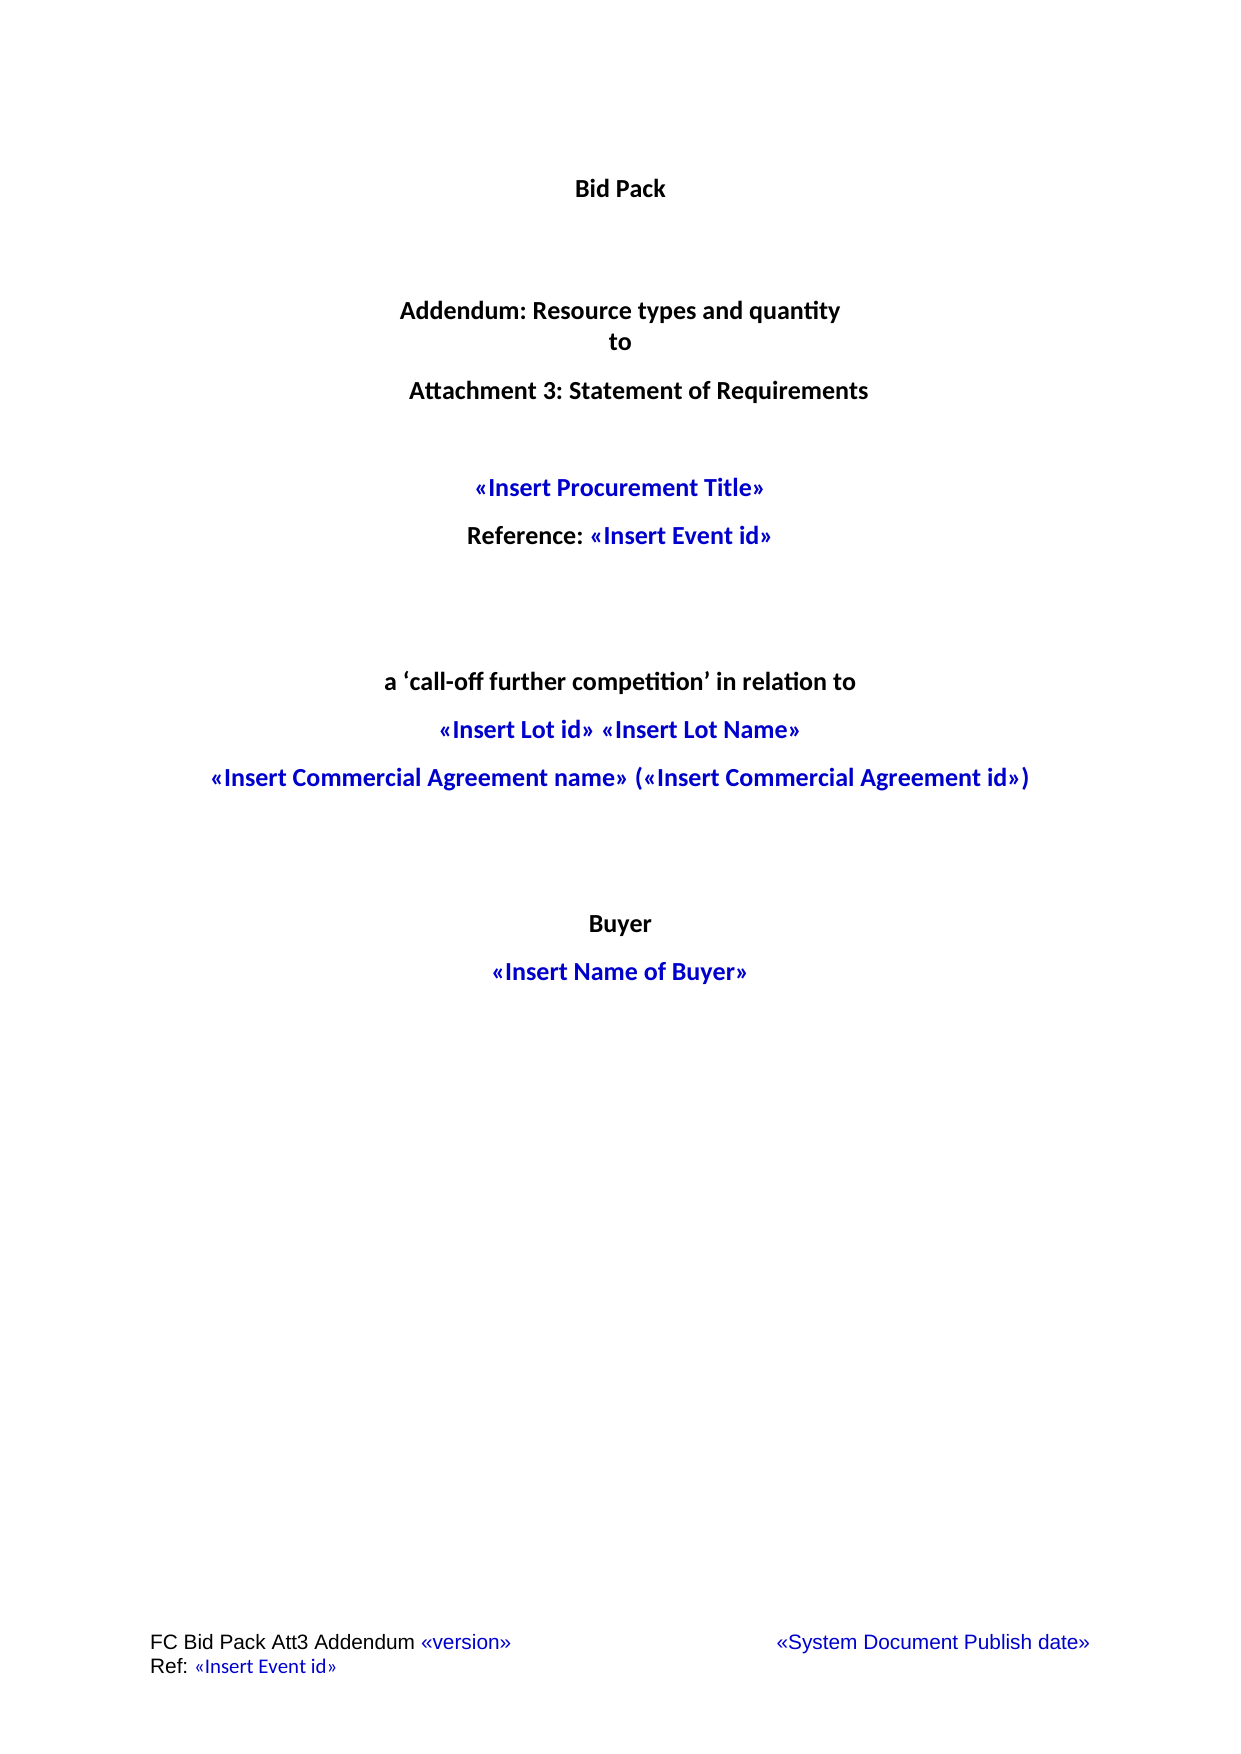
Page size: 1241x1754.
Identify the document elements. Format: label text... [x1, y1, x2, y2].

text «Insert Lot id» «Insert Lot Name» [150, 713, 1090, 745]
text «Insert Name of Buyer» [150, 955, 1090, 1019]
text Buyer [150, 907, 1090, 938]
text to [150, 326, 1090, 357]
text «Insert Procurement Title» [150, 471, 1090, 503]
text Reference: «Insert Event id» [150, 519, 1090, 551]
subtitle Addendum: Resource types and quantity [150, 294, 1090, 326]
text Bid Pack [150, 172, 1090, 204]
text a ‘call-off further competition’ in relation to [150, 664, 1090, 696]
text Attachment 3: Statement of Requirements [187, 374, 1090, 406]
text «Insert Commercial Agreement name» («Insert Commercial Agreement id») [150, 761, 1090, 793]
